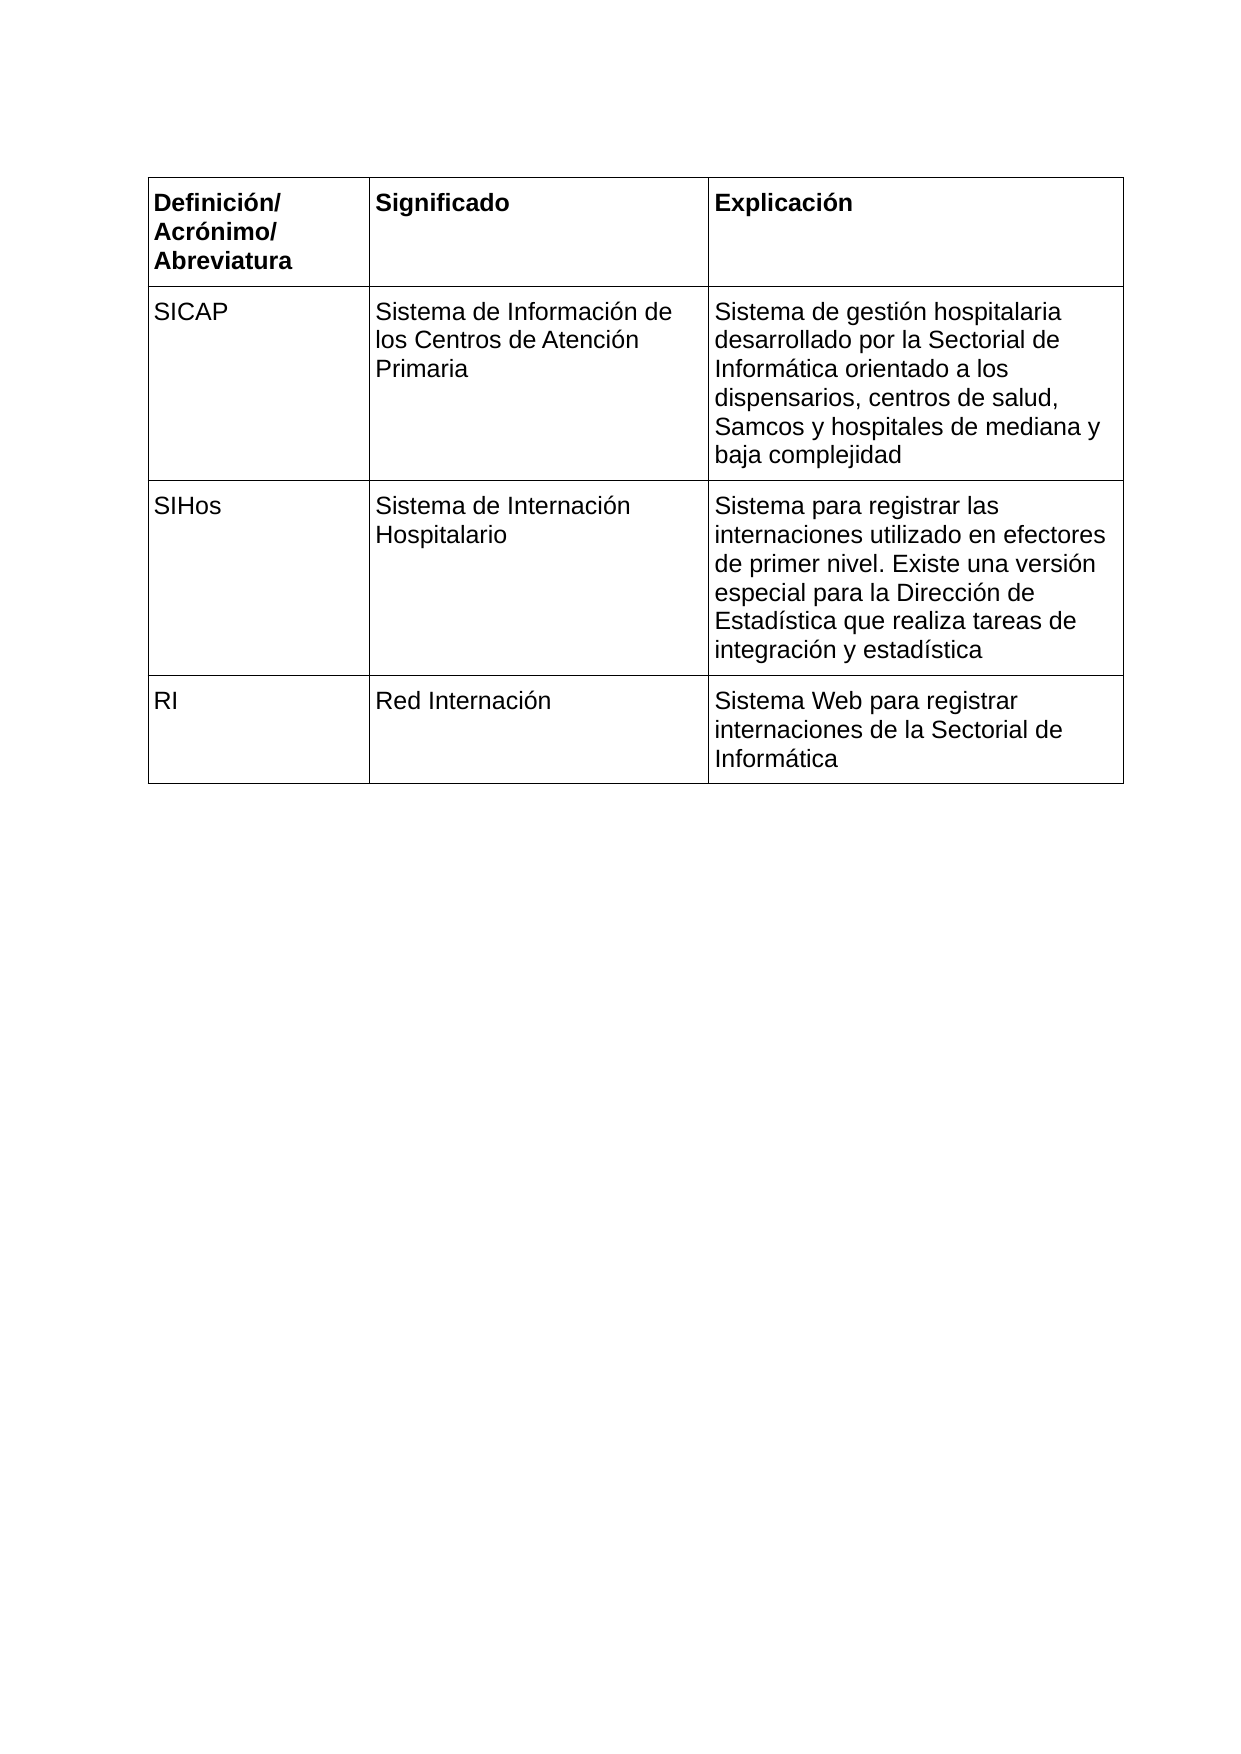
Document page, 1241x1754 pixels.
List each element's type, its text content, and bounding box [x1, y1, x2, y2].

table_cell Sistema Web para registrar internaciones de la Sectorial de Informática [709, 676, 1123, 783]
table_cell Sistema de Internación Hospitalario [370, 481, 708, 675]
table_cell Sistema para registrar las internaciones utilizado en efectores de primer nivel. Existe una versión especial para la Dirección de Estadística que realiza tareas de integración y estadística [709, 481, 1123, 675]
table_cell SIHos [149, 481, 369, 675]
table_cell Sistema de gestión hospitalaria desarrollado por la Sectorial de Informática orientado a los dispensarios, centros de salud, Samcos y hospitales de mediana y baja complejidad [709, 287, 1123, 480]
table_header Significado [370, 178, 708, 286]
table_cell SICAP [149, 287, 369, 480]
table_cell Sistema de Información de los Centros de Atención Primaria [370, 287, 708, 480]
table_header Explicación [709, 178, 1123, 286]
table_cell RI [149, 676, 369, 783]
table_cell Red Internación [370, 676, 708, 783]
table_header Definición/ Acrónimo/ Abreviatura [149, 178, 369, 286]
